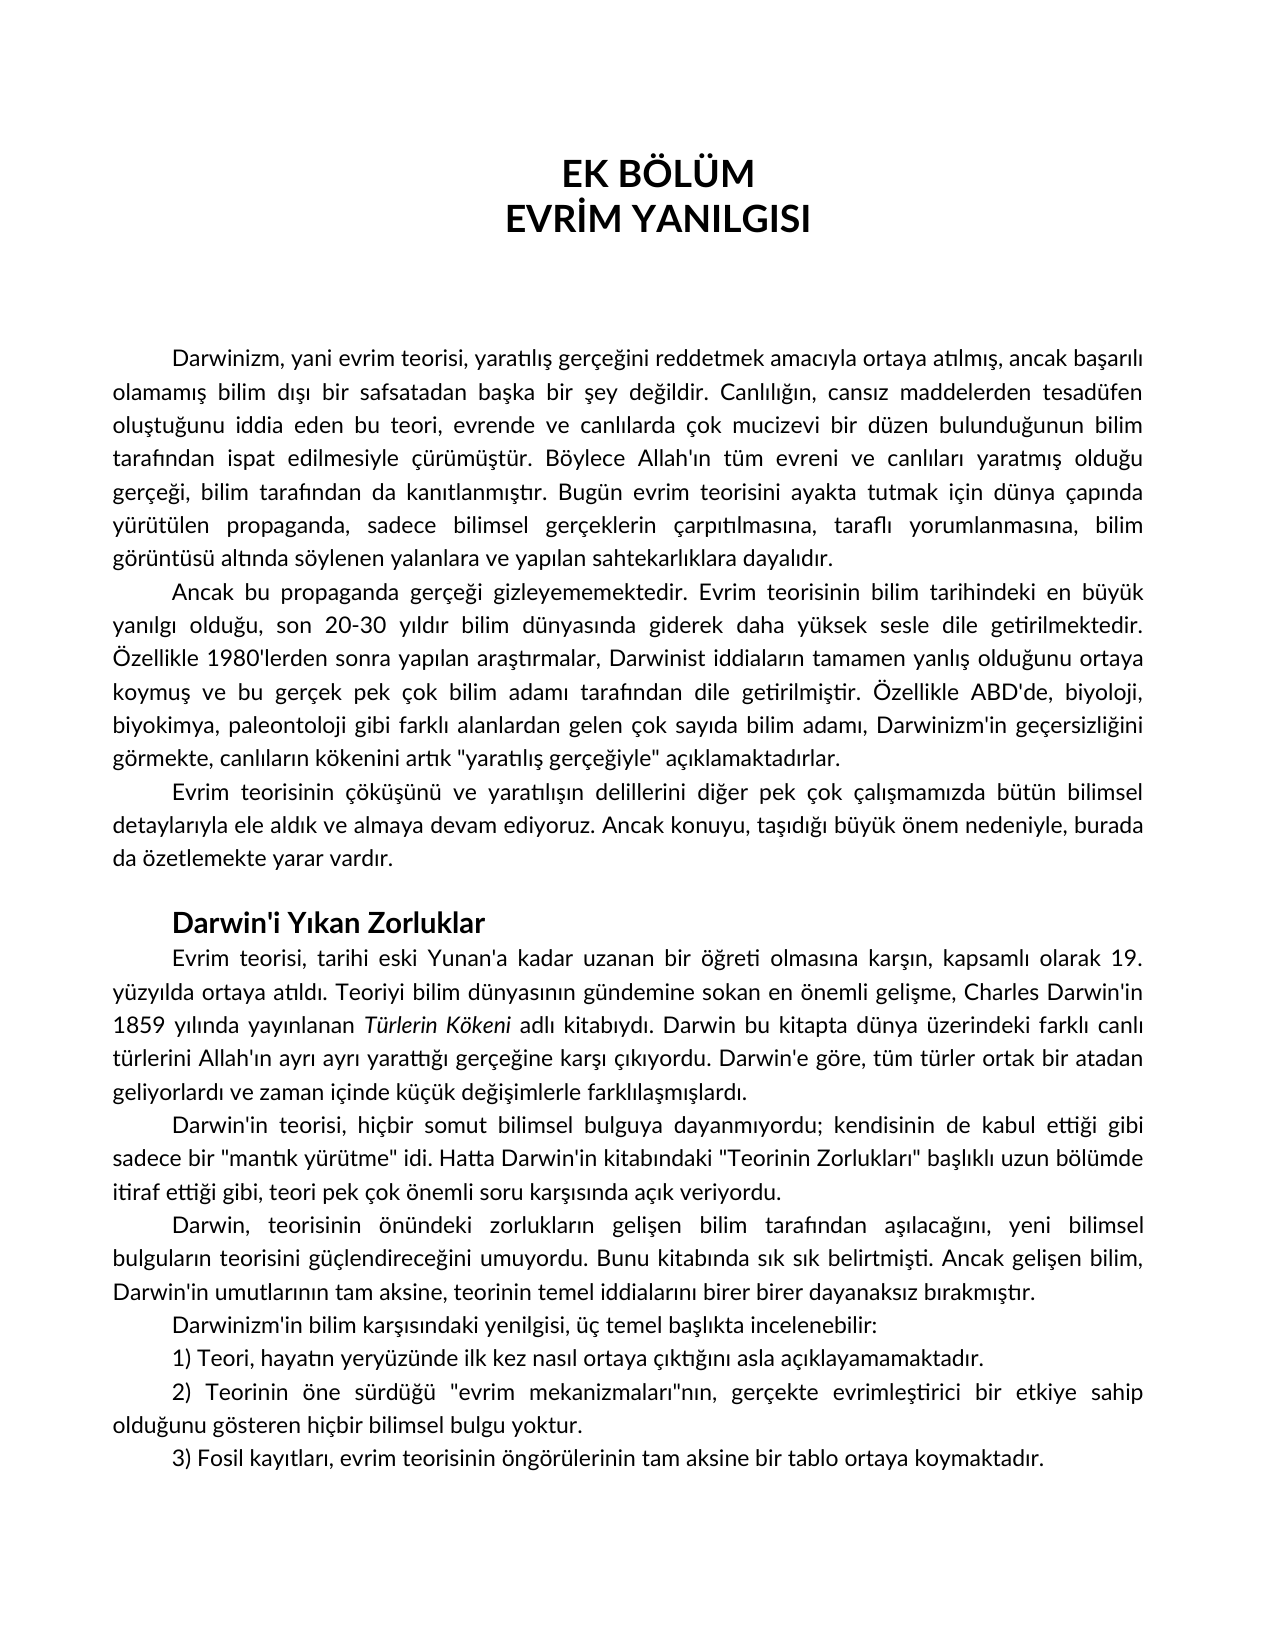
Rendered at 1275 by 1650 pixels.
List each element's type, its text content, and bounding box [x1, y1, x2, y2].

text 2) Teorinin öne sürdüğü "evrim mekanizmaları"nın, gerçekte evrimleştirici bir etkiye sahip olduğunu gösteren hiçbir bilimsel bulgu yoktur. [112, 1373, 1145, 1440]
text Darwinizm, yani evrim teorisi, yaratılış gerçeğini reddetmek amacıyla ortaya atılmış, ancak başarılı olamamış bilim dışı bir safsatadan başka bir şey değildir. Canlılığın, cansız maddelerden tesadüfen oluştuğunu iddia eden bu teori, evrende ve canlılarda çok mucizevi bir düzen bulunduğunun bilim tarafından ispat edilmesiyle çürümüştür. Böylece Allah'ın tüm evreni ve canlıları yaratmış olduğu gerçeği, bilim tarafından da kanıtlanmıştır. Bugün evrim teorisini ayakta tutmak için dünya çapında yürütülen propaganda, sadece bilimsel gerçeklerin çarpıtılmasına, taraflı yorumlanmasına, bilim görüntüsü altında söylenen yalanlara ve yapılan sahtekarlıklara dayalıdır. [112, 340, 1145, 573]
text 3) Fosil kayıtları, evrim teorisinin öngörülerinin tam aksine bir tablo ortaya koymaktadır. [112, 1440, 1145, 1473]
text Evrim teorisinin çöküşünü ve yaratılışın delillerini diğer pek çok çalışmamızda bütün bilimsel detaylarıyla ele aldık ve almaya devam ediyoruz. Ancak konuyu, taşıdığı büyük önem nedeniyle, burada da özetlemekte yarar vardır. [112, 773, 1145, 873]
text 1) Teori, hayatın yeryüzünde ilk kez nasıl ortaya çıktığını asla açıklayamamaktadır. [112, 1340, 1145, 1373]
text EVRİM YANILGISI [112, 195, 1145, 240]
text EK BÖLÜM [112, 150, 1145, 195]
text Evrim teorisi, tarihi eski Yunan'a kadar uzanan bir öğreti olmasına karşın, kapsamlı olarak 19. yüzyılda ortaya atıldı. Teoriyi bilim dünyasının gündemine sokan en önemli gelişme, Charles Darwin'in 1859 yılında yayınlanan Türlerin Kökeni adlı kitabıydı. Darwin bu kitapta dünya üzerindeki farklı canlı türlerini Allah'ın ayrı ayrı yarattığı gerçeğine karşı çıkıyordu. Darwin'e göre, tüm türler ortak bir atadan geliyorlardı ve zaman içinde küçük değişimlerle farklılaşmışlardı. [112, 940, 1145, 1107]
text Darwin'in teorisi, hiçbir somut bilimsel bulguya dayanmıyordu; kendisinin de kabul ettiği gibi sadece bir "mantık yürütme" idi. Hatta Darwin'in kitabındaki "Teorinin Zorlukları" başlıklı uzun bölümde itiraf ettiği gibi, teori pek çok önemli soru karşısında açık veriyordu. [112, 1107, 1145, 1207]
text Darwin, teorisinin önündeki zorlukların gelişen bilim tarafından aşılacağını, yeni bilimsel bulguların teorisini güçlendireceğini umuyordu. Bunu kitabında sık sık belirtmişti. Ancak gelişen bilim, Darwin'in umutlarının tam aksine, teorinin temel iddialarını birer birer dayanaksız bırakmıştır. [112, 1207, 1145, 1307]
text Darwinizm'in bilim karşısındaki yenilgisi, üç temel başlıkta incelenebilir: [112, 1307, 1145, 1340]
text Ancak bu propaganda gerçeği gizleyememektedir. Evrim teorisinin bilim tarihindeki en büyük yanılgı olduğu, son 20-30 yıldır bilim dünyasında giderek daha yüksek sesle dile getirilmektedir. Özellikle 1980'lerden sonra yapılan araştırmalar, Darwinist iddiaların tamamen yanlış olduğunu ortaya koymuş ve bu gerçek pek çok bilim adamı tarafından dile getirilmiştir. Özellikle ABD'de, biyoloji, biyokimya, paleontoloji gibi farklı alanlardan gelen çok sayıda bilim adamı, Darwinizm'in geçersizliğini görmekte, canlıların kökenini artık "yaratılış gerçeğiyle" açıklamaktadırlar. [112, 573, 1145, 773]
text Darwin'i Yıkan Zorluklar [112, 907, 1145, 940]
